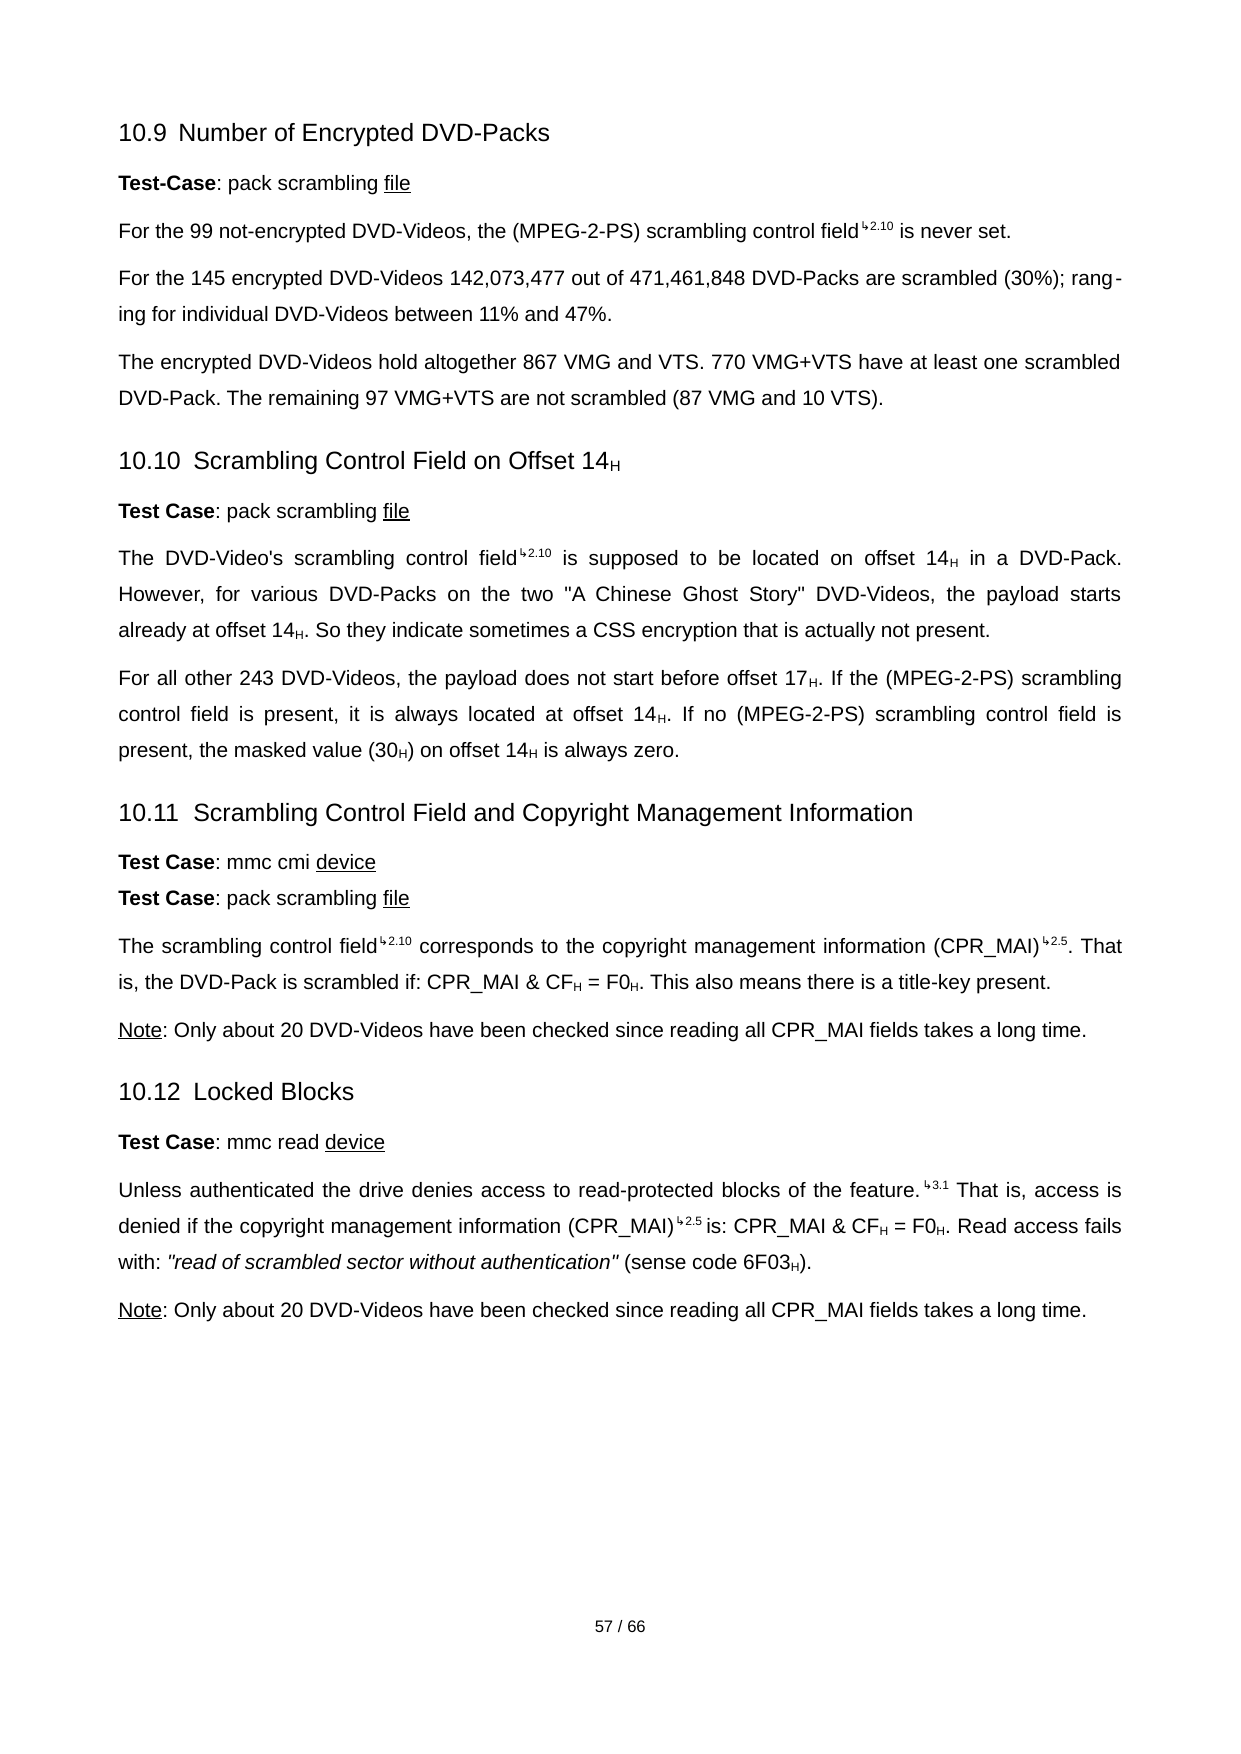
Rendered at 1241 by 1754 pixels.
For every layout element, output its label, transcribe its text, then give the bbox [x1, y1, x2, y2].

subtitle Locked Blocks [118, 1077, 1122, 1106]
text For the 145 encrypted DVD-Videos 142,073,477 out of 471,461,848 DVD-Packs are scrambled (30%); rang­ing for individual DVD-Videos between 11% and 47%. [118, 266, 1122, 326]
text The DVD-Video's scrambling control field↳2.10 is supposed to be located on offset 14H in a DVD-Pack. However, for various DVD-Packs on the two "A Chinese Ghost Story" DVD-Videos, the payload starts already at offset 14H. So they indicate sometimes a CSS encryption that is actually not present. [118, 546, 1122, 642]
subtitle Number of Encrypted DVD-Packs [118, 118, 1122, 147]
text For the 99 not-encrypted DVD-Videos, the (MPEG-2-PS) scrambling control field↳2.10 is never set. [118, 218, 1122, 242]
text Test Case: pack scrambling file [118, 886, 1122, 910]
subtitle Scrambling Control Field on Offset 14H [118, 446, 1122, 474]
text Test Case: mmc cmi device [118, 850, 1122, 874]
text Test Case: mmc read device [118, 1130, 1122, 1154]
text Test Case: pack scrambling file [118, 498, 1122, 522]
text For all other 243 DVD-Videos, the payload does not start before offset 17H. If the (MPEG-2-PS) scrambling control field is present, it is always located at offset 14H. If no (MPEG-2-PS) scrambling control field is present, the masked value (30H) on offset 14H is always zero. [118, 666, 1122, 762]
text Note: Only about 20 DVD-Videos have been checked since reading all CPR_MAI fields takes a long time. [118, 1017, 1122, 1041]
text Test-Case: pack scrambling file [118, 171, 1122, 195]
subtitle Scrambling Control Field and Copyright Management Information [118, 797, 1122, 826]
text Note: Only about 20 DVD-Videos have been checked since reading all CPR_MAI fields takes a long time. [118, 1297, 1122, 1321]
text The scrambling control field↳2.10 corresponds to the copyright management information (CPR_MAI)↳2.5. That is, the DVD-Pack is scrambled if: CPR_MAI & CFH = F0H. This also means there is a title-key present. [118, 934, 1122, 994]
text Unless authenticated the drive denies access to read-protected blocks of the feature.↳3.1 That is, access is denied if the copyright management information (CPR_MAI)↳2.5 is: CPR_MAI & CFH = F0H. Read access fails with: "read of scrambled sector without authen­tication" (sense code 6F03H). [118, 1178, 1122, 1274]
text The encrypted DVD-Videos hold altogether 867 VMG and VTS. 770 VMG+VTS have at least one scrambled DVD-Pack. The remaining 97 VMG+VTS are not scrambled (87 VMG and 10 VTS). [118, 350, 1122, 410]
